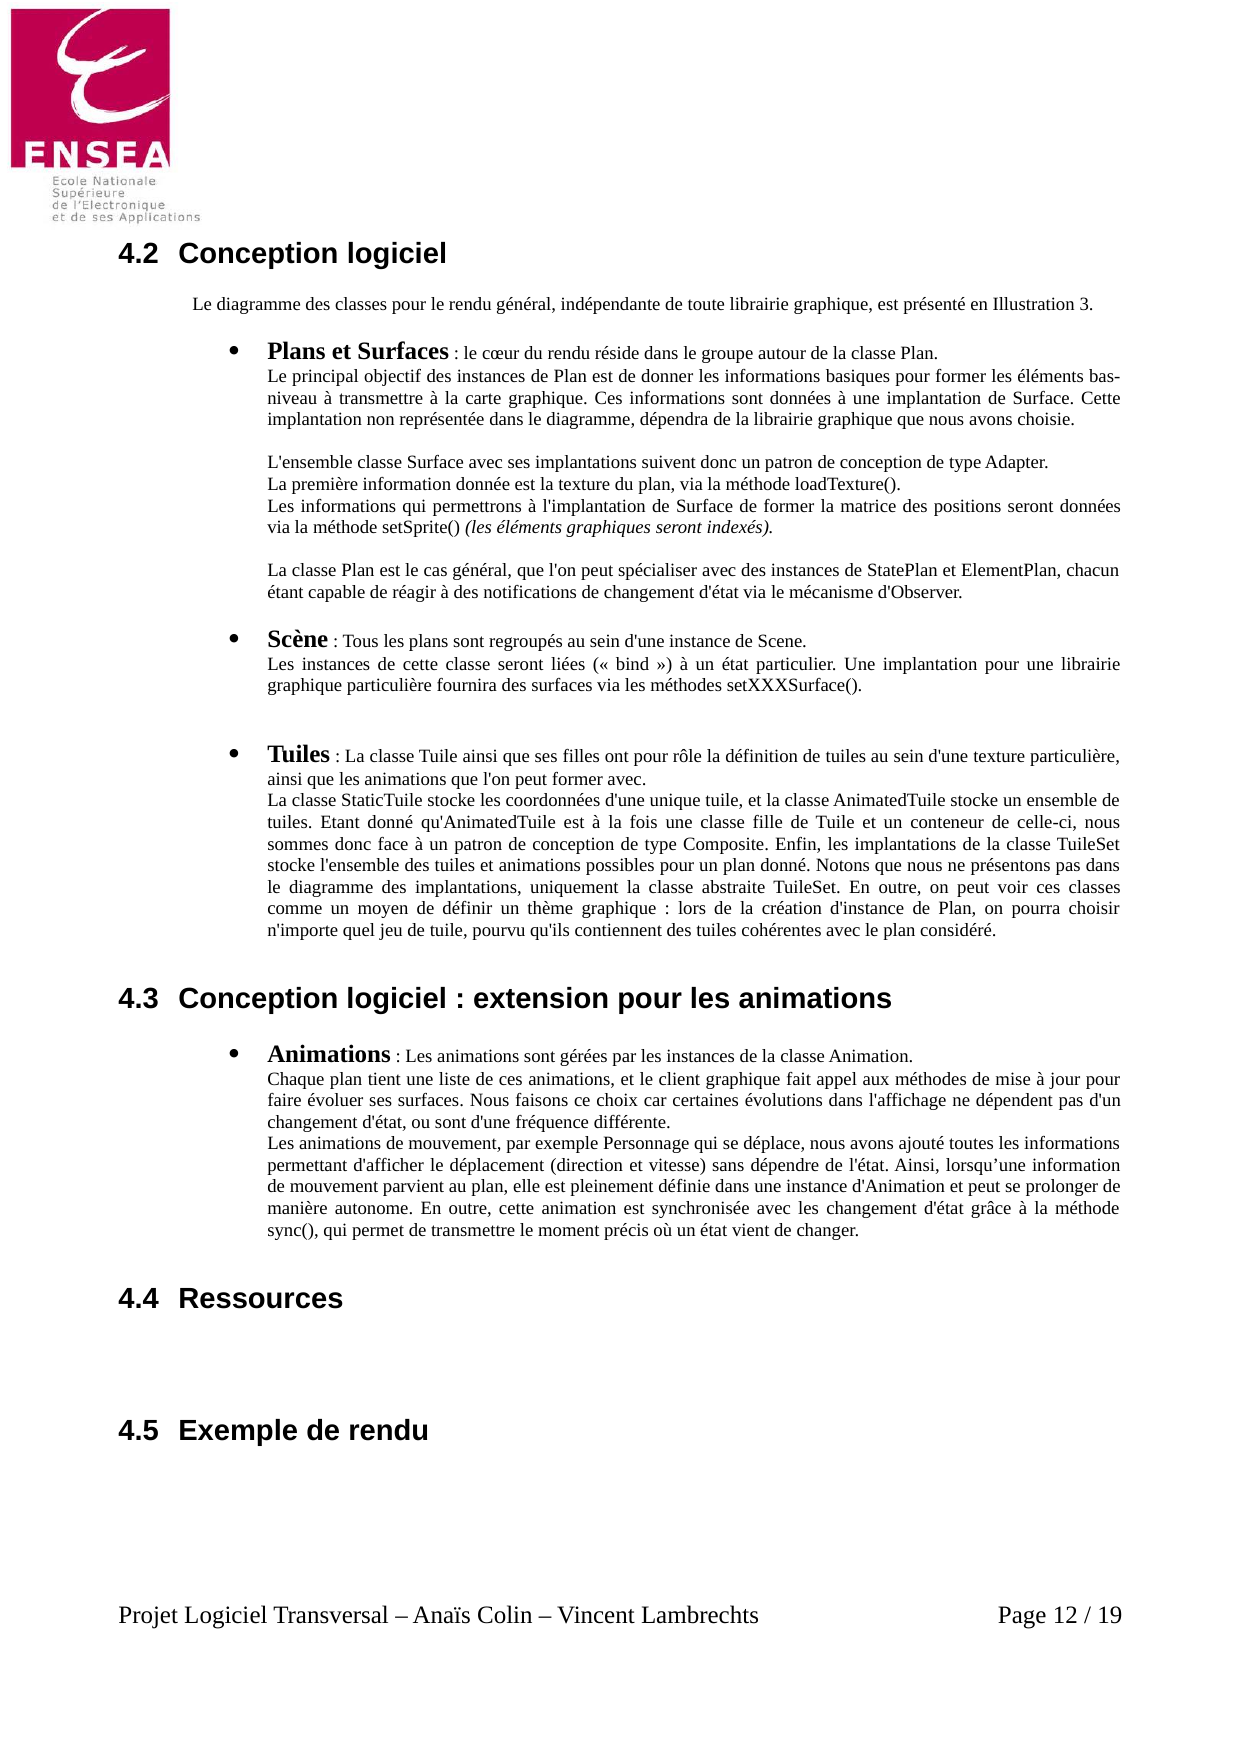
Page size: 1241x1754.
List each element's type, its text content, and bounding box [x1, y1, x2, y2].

text Chaque plan tient une liste de ces animations, et le client graphique fait appel aux méthodes de mise à jour pour faire évoluer ses surfaces. Nous faisons ce choix car certaines évolutions dans l'affichage ne dépendent pas d'un changement d'état, ou sont d'une fréquence différente. [267, 1067, 1122, 1132]
subtitle Exemple de rendu [118, 1413, 1122, 1447]
text La classe Plan est le cas général, que l'on peut spécialiser avec des instances de StatePlan et ElementPlan, chacun étant capable de réagir à des notifications de changement d'état via le mécanisme d'Observer. [267, 559, 1122, 602]
text L'ensemble classe Surface avec ses implantations suivent donc un patron de conception de type Adapter. [267, 451, 1122, 473]
text Les animations de mouvement, par exemple Personnage qui se déplace, nous avons ajouté toutes les informations permettant d'afficher le déplacement (direction et vitesse) sans dépendre de l'état. Ainsi, lorsqu’une information de mouvement parvient au plan, elle est pleinement définie dans une instance d'Animation et peut se prolonger de manière autonome. En outre, cette animation est synchronisée avec les changement d'état grâce à la méthode sync(), qui permet de transmettre le moment précis où un état vient de changer. [267, 1132, 1122, 1240]
text La classe StaticTuile stocke les coordonnées d'une unique tuile, et la classe AnimatedTuile stocke un ensemble de tuiles. Etant donné qu'AnimatedTuile est à la fois une classe fille de Tuile et un conteneur de celle-ci, nous sommes donc face à un patron de conception de type Composite. Enfin, les implantations de la classe TuileSet stocke l'ensemble des tuiles et animations possibles pour un plan donné. Notons que nous ne présentons pas dans le diagramme des implantations, uniquement la classe abstraite TuileSet. En outre, on peut voir ces classes comme un moyen de définir un thème graphique : lors de la création d'instance de Plan, on pourra choisir n'importe quel jeu de tuile, pourvu qu'ils contiennent des tuiles cohérentes avec le plan considéré. [267, 789, 1122, 940]
text La première information donnée est la texture du plan, via la méthode loadTexture(). [267, 473, 1122, 494]
list Animations : Les animations sont gérées par les instances de la classe Animation. [229, 1039, 1122, 1067]
subtitle Conception logiciel : extension pour les animations [118, 982, 1122, 1015]
text Les informations qui permettrons à l'implantation de Surface de former la matrice des positions seront données via la méthode setSprite() (les éléments graphiques seront indexés). [267, 494, 1122, 538]
text Le principal objectif des instances de Plan est de donner les informations basiques pour former les éléments bas-niveau à transmettre à la carte graphique. Ces informations sont données à une implantation de Surface. Cette implantation non représentée dans le diagramme, dépendra de la librairie graphique que nous avons choisie. [267, 365, 1122, 430]
list Plans et Surfaces : le cœur du rendu réside dans le groupe autour de la classe Plan. [229, 336, 1122, 365]
subtitle Conception logiciel [118, 236, 1122, 270]
subtitle Ressources [118, 1281, 1122, 1315]
text Le diagramme des classes pour le rendu général, indépendante de toute librairie graphique, est présenté en Illustration 3. [118, 293, 1122, 315]
text Les instances de cette classe seront liées (« bind ») à un état particulier. Une implantation pour une librairie graphique particulière fournira des surfaces via les méthodes setXXXSurface(). [267, 653, 1122, 696]
list Scène : Tous les plans sont regroupés au sein d'une instance de Scene. [229, 624, 1122, 653]
list Tuiles : La classe Tuile ainsi que ses filles ont pour rôle la définition de tuiles au sein d'une texture particulière, ainsi que les animations que l'on peut former avec. [229, 739, 1122, 789]
